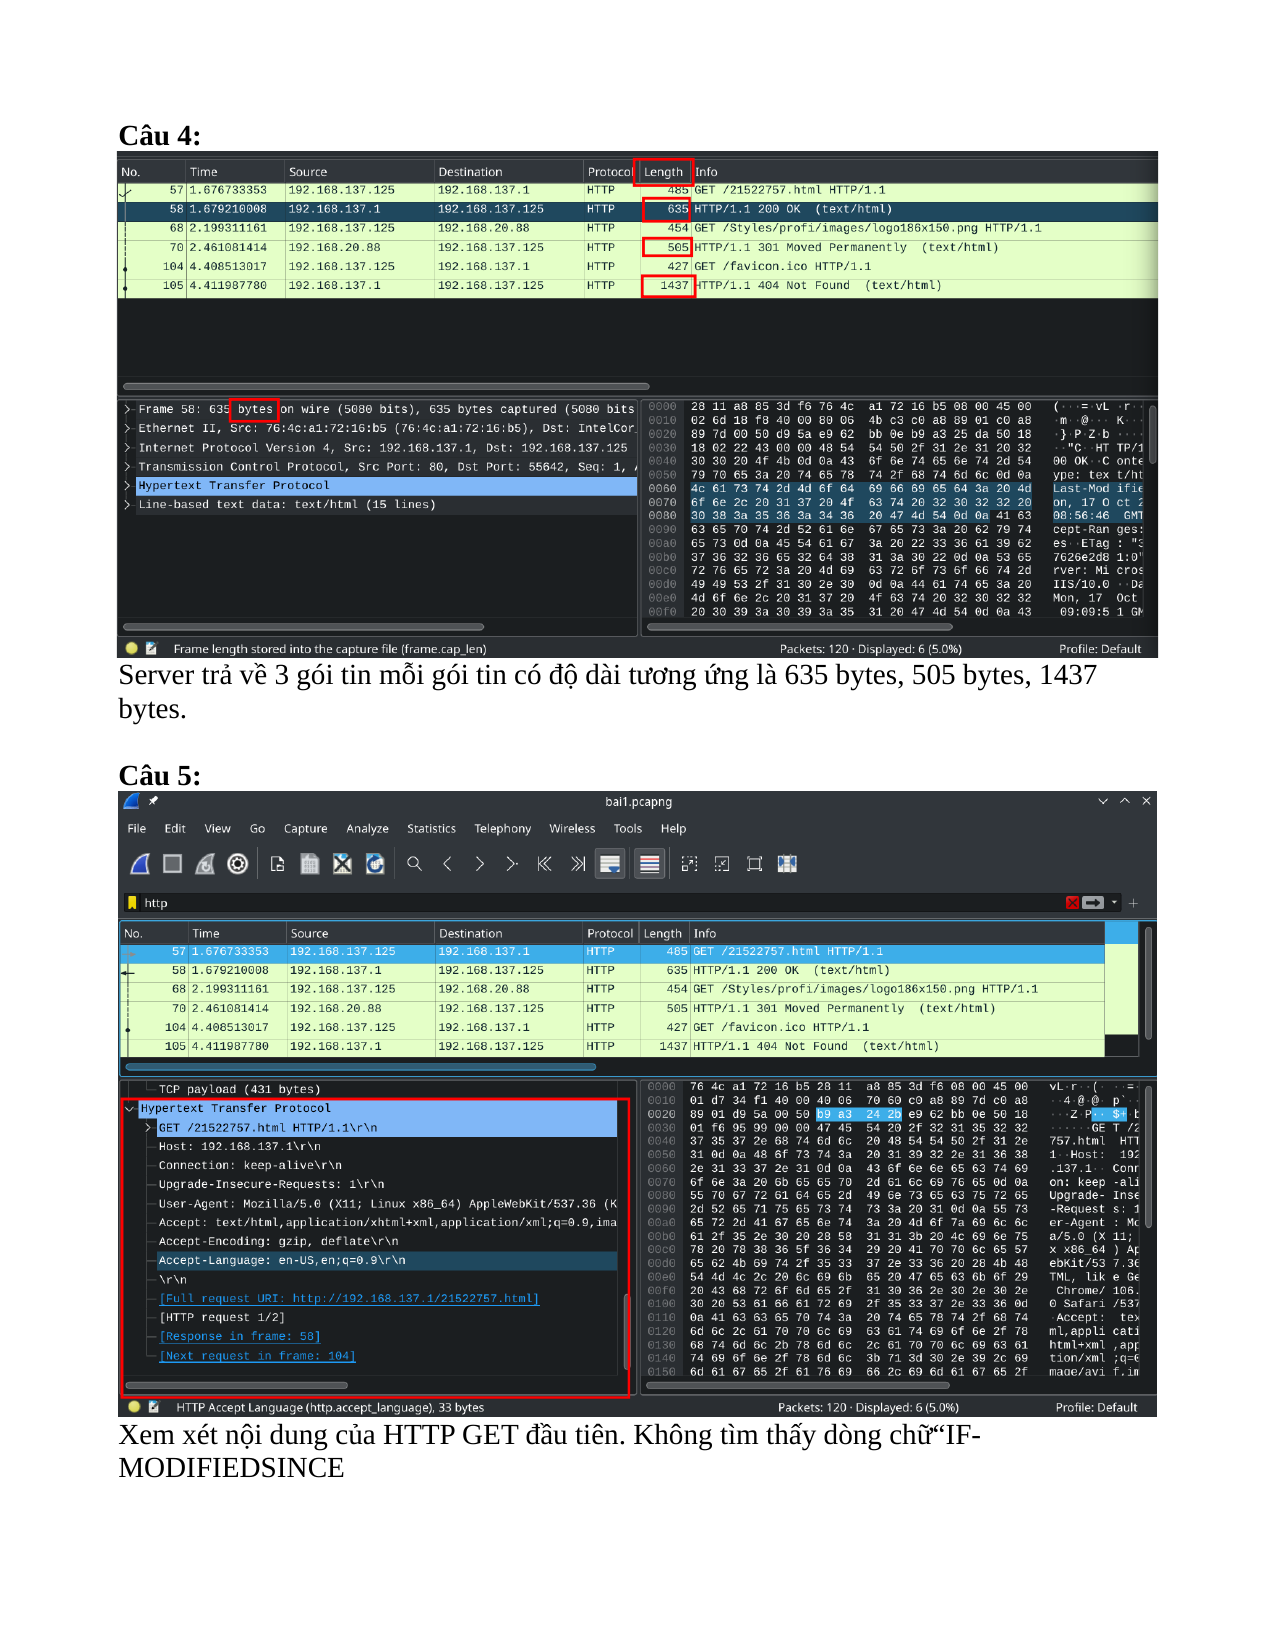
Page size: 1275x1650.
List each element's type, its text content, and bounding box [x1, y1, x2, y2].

text Câu 5: [118, 758, 1157, 791]
picture [118, 791, 1157, 1417]
text Câu 4: [118, 118, 1157, 151]
picture [116, 151, 1159, 658]
text Server trả về 3 gói tin mỗi gói tin có độ dài tương ứng là 635 bytes, 505 bytes, 1437 bytes. [118, 658, 1157, 724]
text Xem xét nội dung của HTTP GET đầu tiên. Không tìm thấy dòng chữ“IF- [118, 1417, 1157, 1450]
text MODIFIEDSINCE [118, 1450, 1157, 1484]
